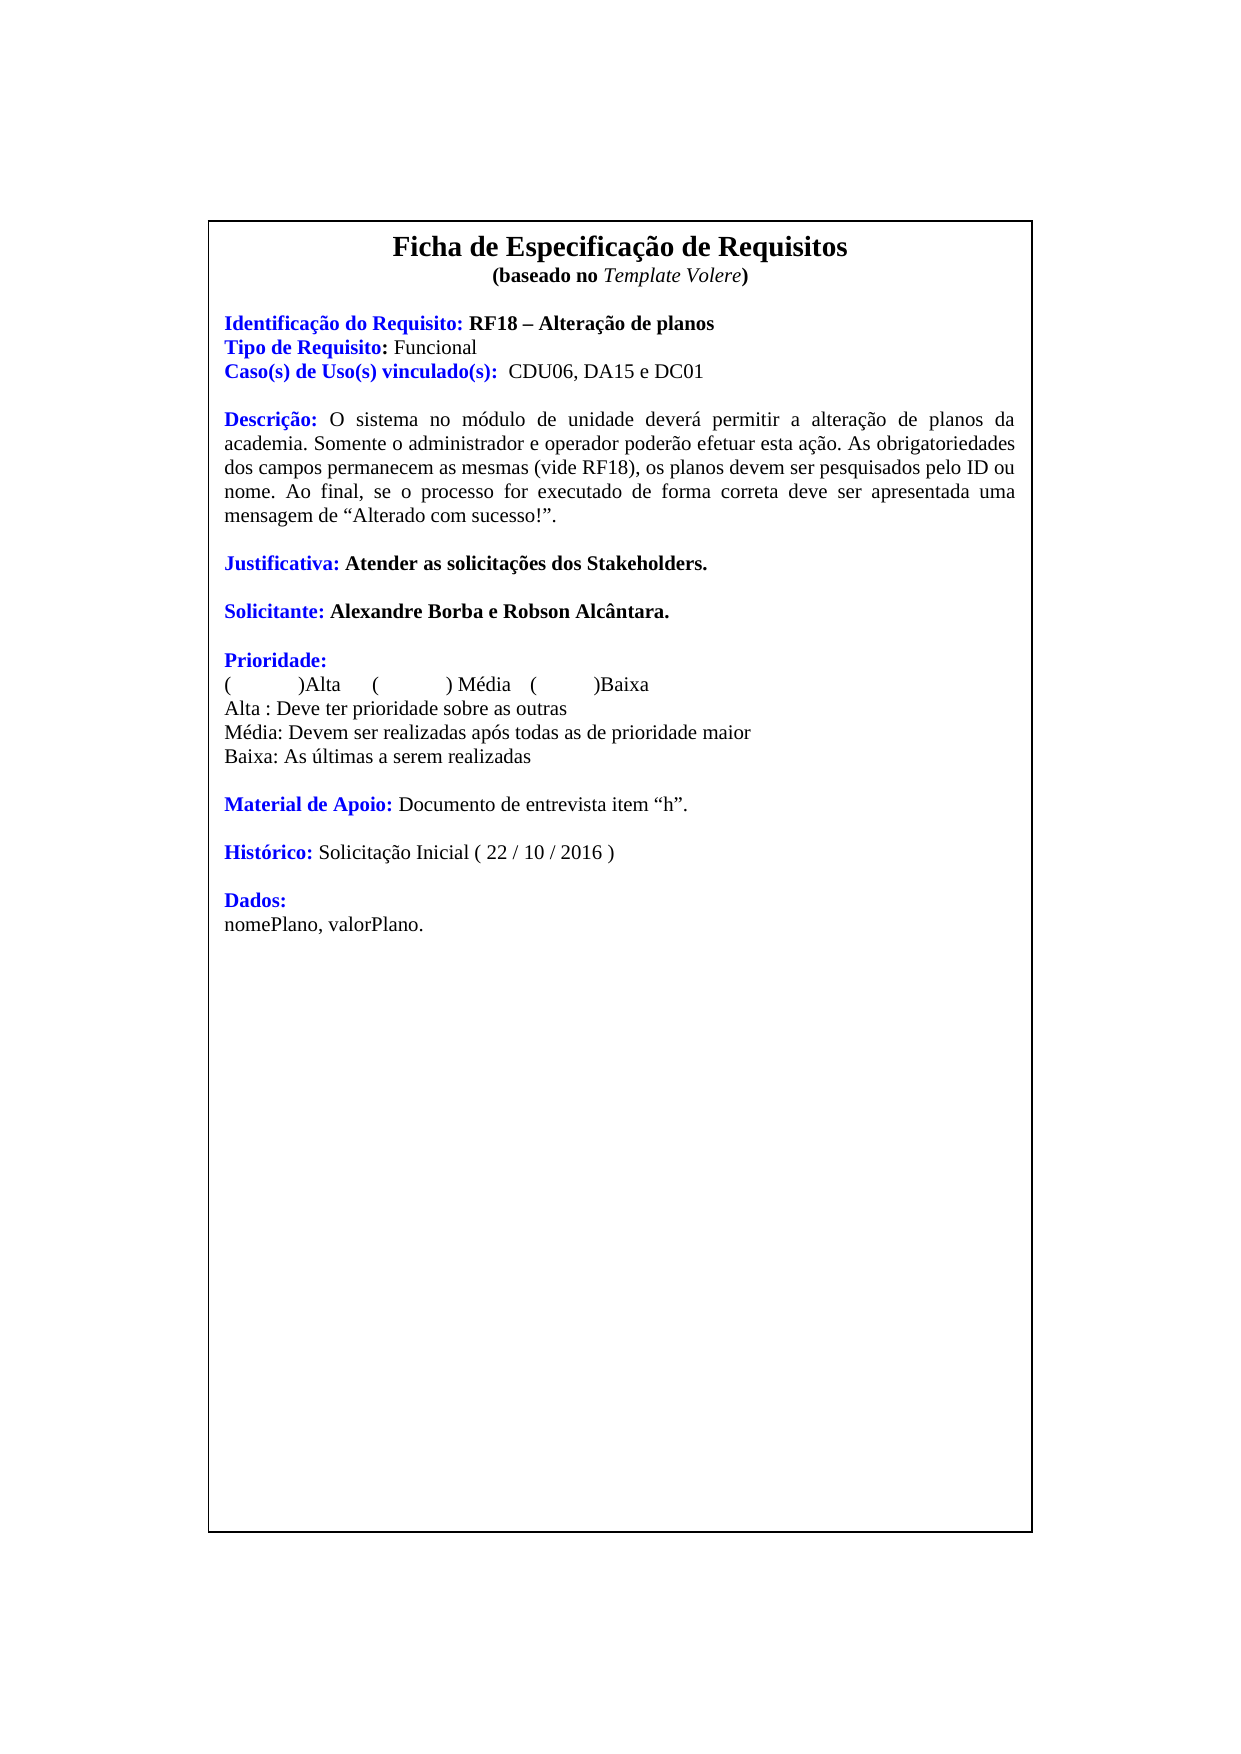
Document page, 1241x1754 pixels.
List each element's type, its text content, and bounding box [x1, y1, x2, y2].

text Baixa: As últimas a serem realizadas [224, 744, 1016, 768]
text (baseado no Template Volere) [224, 263, 1016, 287]
text Caso(s) de Uso(s) vinculado(s): CDU06, DA15 e DC01 [224, 359, 1016, 383]
text Histórico: Solicitação Inicial ( 22 / 10 / 2016 ) [224, 840, 1016, 864]
text Ficha de Especificação de Requisitos [224, 229, 1016, 263]
text Descrição: O sistema no módulo de unidade deverá permitir a alteração de planos da academia. Somente o administrador e operador poderão efetuar esta ação. As obrigatoriedades dos campos permanecem as mesmas (vide RF18), os planos devem ser pesquisados pelo ID ou nome. Ao final, se o processo for executado de forma correta deve ser apresentada uma mensagem de “Alterado com sucesso!”. [224, 407, 1016, 527]
text Justificativa: Atender as solicitações dos Stakeholders. [224, 551, 1016, 575]
text Média: Devem ser realizadas após todas as de prioridade maior [224, 720, 1016, 744]
text Material de Apoio: Documento de entrevista item “h”. [224, 792, 1016, 816]
text Tipo de Requisito: Funcional [224, 335, 1016, 359]
text nomePlano, valorPlano. [224, 912, 1016, 936]
text Identificação do Requisito: RF18 – Alteração de planos [224, 311, 1016, 335]
text ( )Alta ( ) Média ( )Baixa [224, 672, 1016, 696]
text Dados: [224, 888, 1016, 912]
text Prioridade: [224, 648, 1016, 672]
text Alta : Deve ter prioridade sobre as outras [224, 696, 1016, 720]
text Solicitante: Alexandre Borba e Robson Alcântara. [224, 599, 1016, 623]
